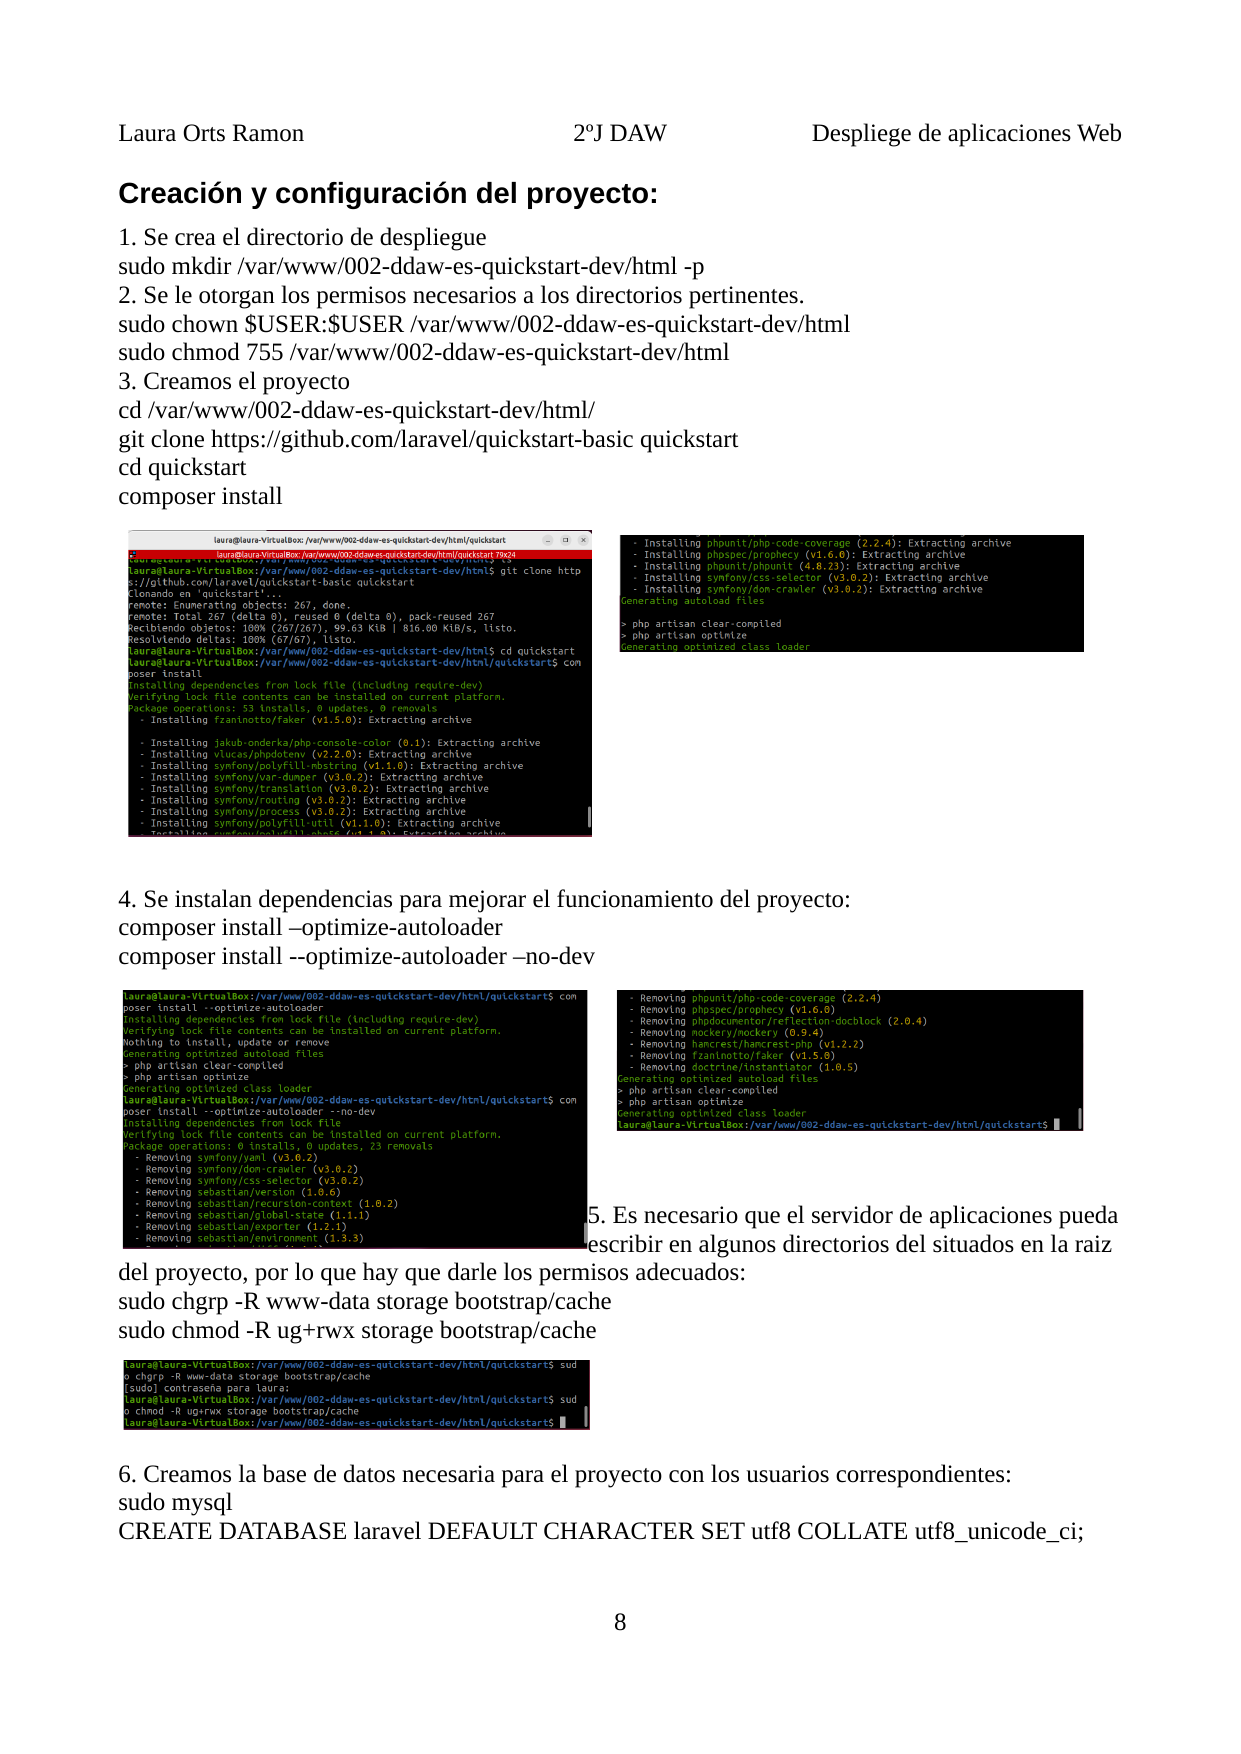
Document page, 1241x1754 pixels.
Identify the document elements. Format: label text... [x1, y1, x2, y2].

text cd /var/www/002-ddaw-es-quickstart-dev/html/ [118, 395, 1122, 424]
text sudo chmod 755 /var/www/002-ddaw-es-quickstart-dev/html [118, 337, 1122, 366]
picture [128, 530, 592, 837]
picture [122, 990, 588, 1249]
text sudo chown $USER:$USER /var/www/002-ddaw-es-quickstart-dev/html [118, 309, 1122, 337]
text composer install –optimize-autoloader [118, 912, 1122, 941]
text git clone https://github.com/laravel/quickstart-basic quickstart [118, 424, 1122, 452]
text 2. Se le otorgan los permisos necesarios a los directorios pertinentes. [118, 280, 1122, 309]
subtitle Creación y configuración del proyecto: [118, 176, 1122, 210]
text 6. Creamos la base de datos necesaria para el proyecto con los usuarios correspondientes: [118, 1459, 1122, 1487]
text 1. Se crea el directorio de despliegue [118, 222, 1122, 251]
text CREATE DATABASE laravel DEFAULT CHARACTER SET utf8 COLLATE utf8_unicode_ci; [118, 1516, 1122, 1545]
picture [616, 990, 1084, 1131]
text sudo mysql [118, 1487, 1122, 1516]
text sudo chmod -R ug+rwx storage bootstrap/cache [118, 1315, 1122, 1344]
picture [123, 1360, 590, 1430]
text 4. Se instalan dependencias para mejorar el funcionamiento del proyecto: [118, 884, 1122, 912]
picture [619, 535, 1084, 652]
text sudo mkdir /var/www/002-ddaw-es-quickstart-dev/html -p [118, 251, 1122, 280]
text 3. Creamos el proyecto [118, 366, 1122, 395]
text 5. Es necesario que el servidor de aplicaciones pueda escribir en algunos directorios del situados en la raiz del proyecto, por lo que hay que darle los permisos adecuados: [118, 1200, 1122, 1286]
text composer install --optimize-autoloader –no-dev [118, 941, 1122, 970]
text cd quickstart [118, 452, 1122, 481]
text sudo chgrp -R www-data storage bootstrap/cache [118, 1286, 1122, 1315]
text composer install [118, 481, 1122, 510]
